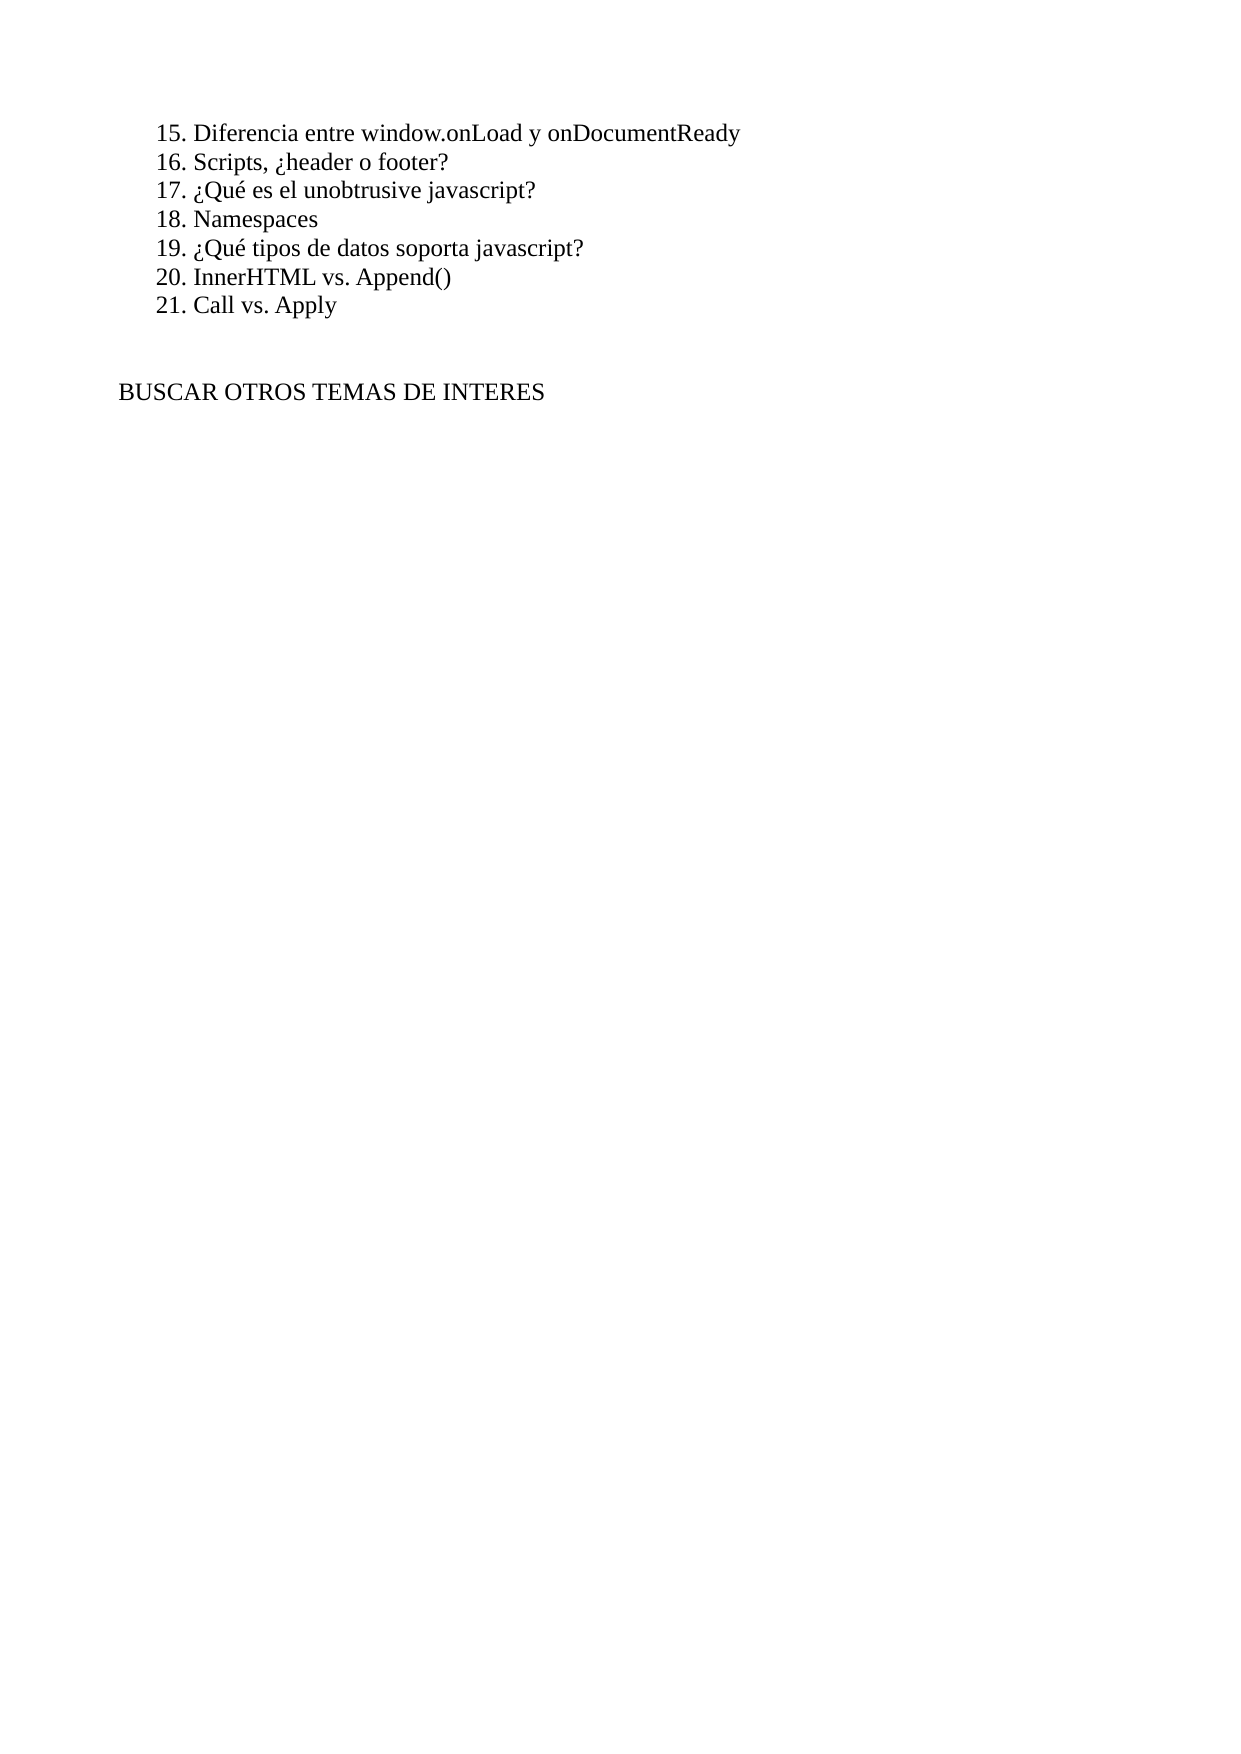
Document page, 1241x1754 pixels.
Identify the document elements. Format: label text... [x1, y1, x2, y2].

list Diferencia entre window.onLoad y onDocumentReady [156, 118, 1122, 147]
list Namespaces [156, 204, 1122, 233]
text BUSCAR OTROS TEMAS DE INTERES [118, 377, 1122, 406]
list ¿Qué es el unobtrusive javascript? [156, 176, 1122, 204]
list ¿Qué tipos de datos soporta javascript? [156, 233, 1122, 262]
list Scripts, ¿header o footer? [156, 147, 1122, 176]
list InnerHTML vs. Append() [156, 262, 1122, 291]
list Call vs. Apply [156, 291, 1122, 319]
